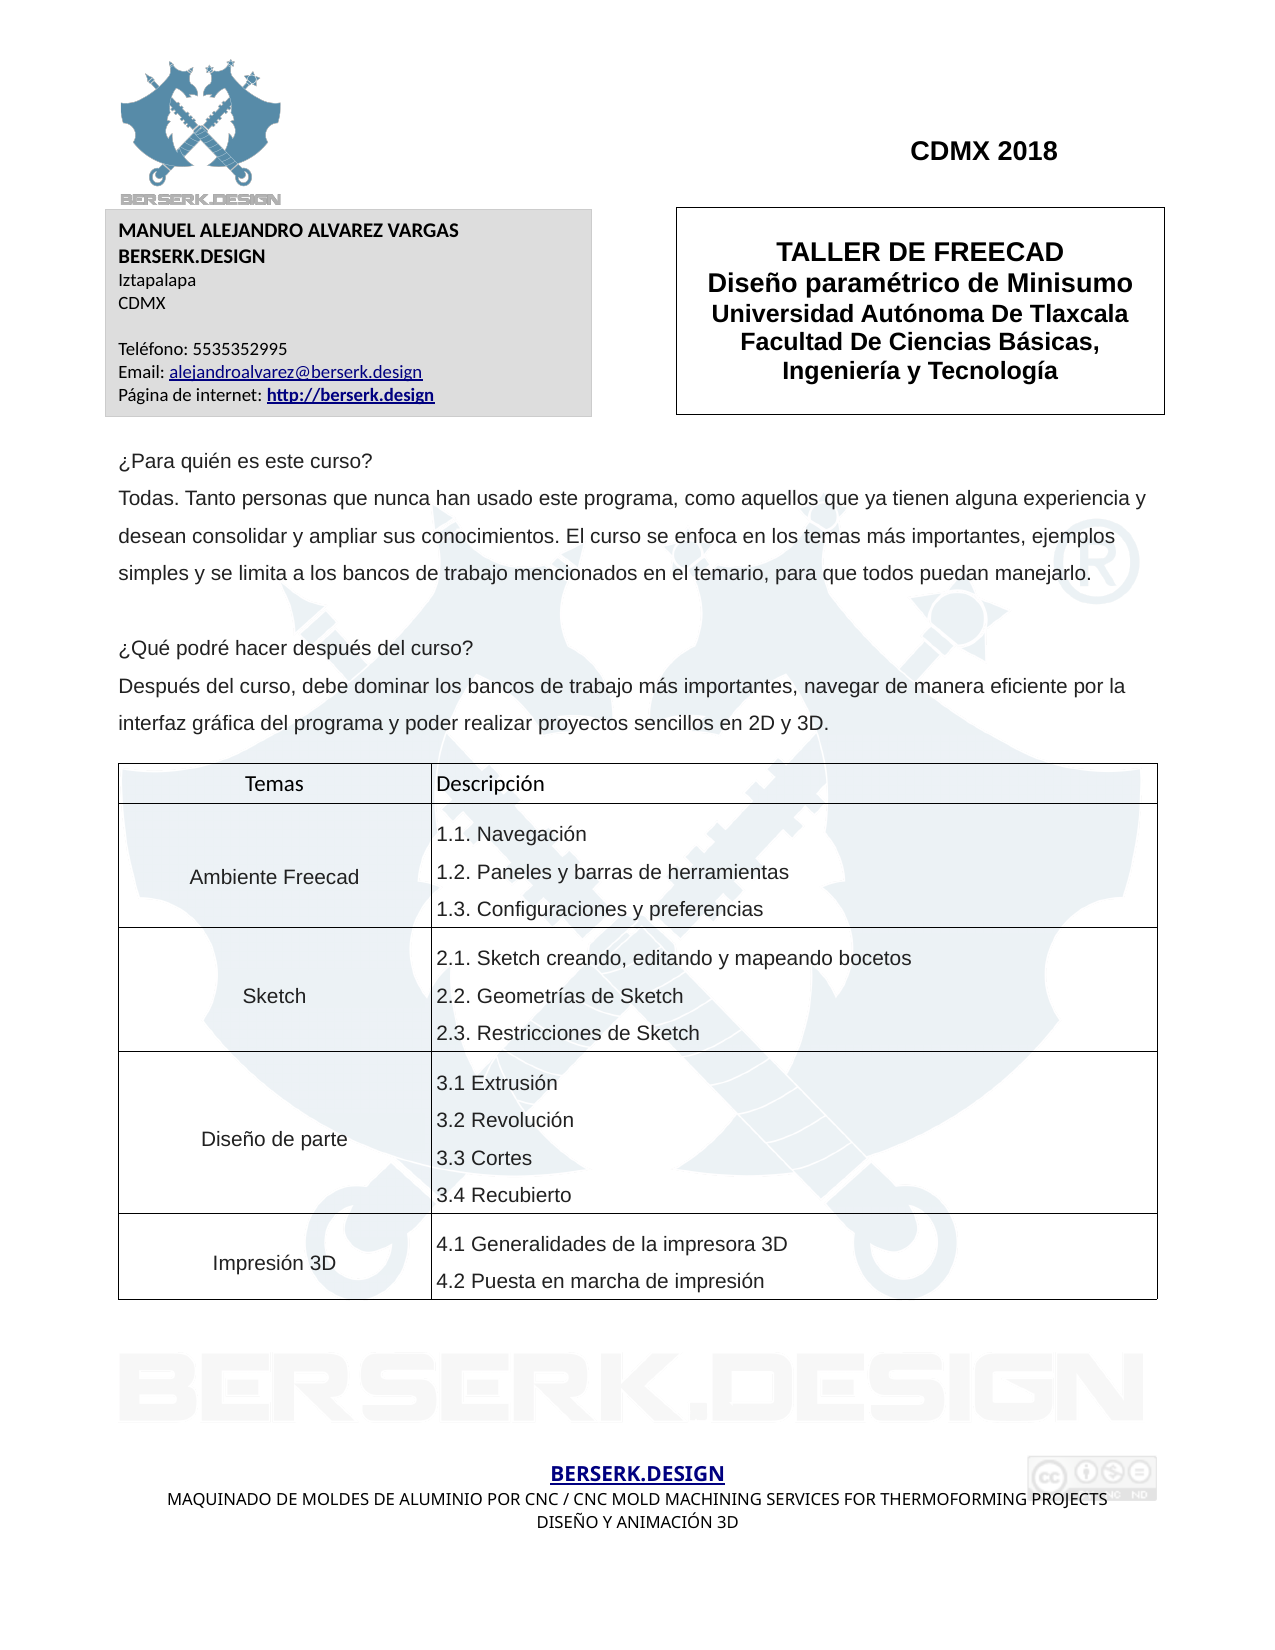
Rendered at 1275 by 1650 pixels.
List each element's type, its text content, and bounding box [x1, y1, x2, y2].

picture [120, 59, 281, 205]
text Todas. Tanto personas que nunca han usado este programa, como aquellos que ya tienen alguna experiencia y desean consolidar y ampliar sus conocimientos. El curso se enfoca en los temas más importantes, ejemplos simples y se limita a los bancos de trabajo mencionados en el temario, para que todos puedan manejarlo. [118, 473, 1157, 489]
text ¿Para quién es este curso? [118, 435, 1157, 473]
